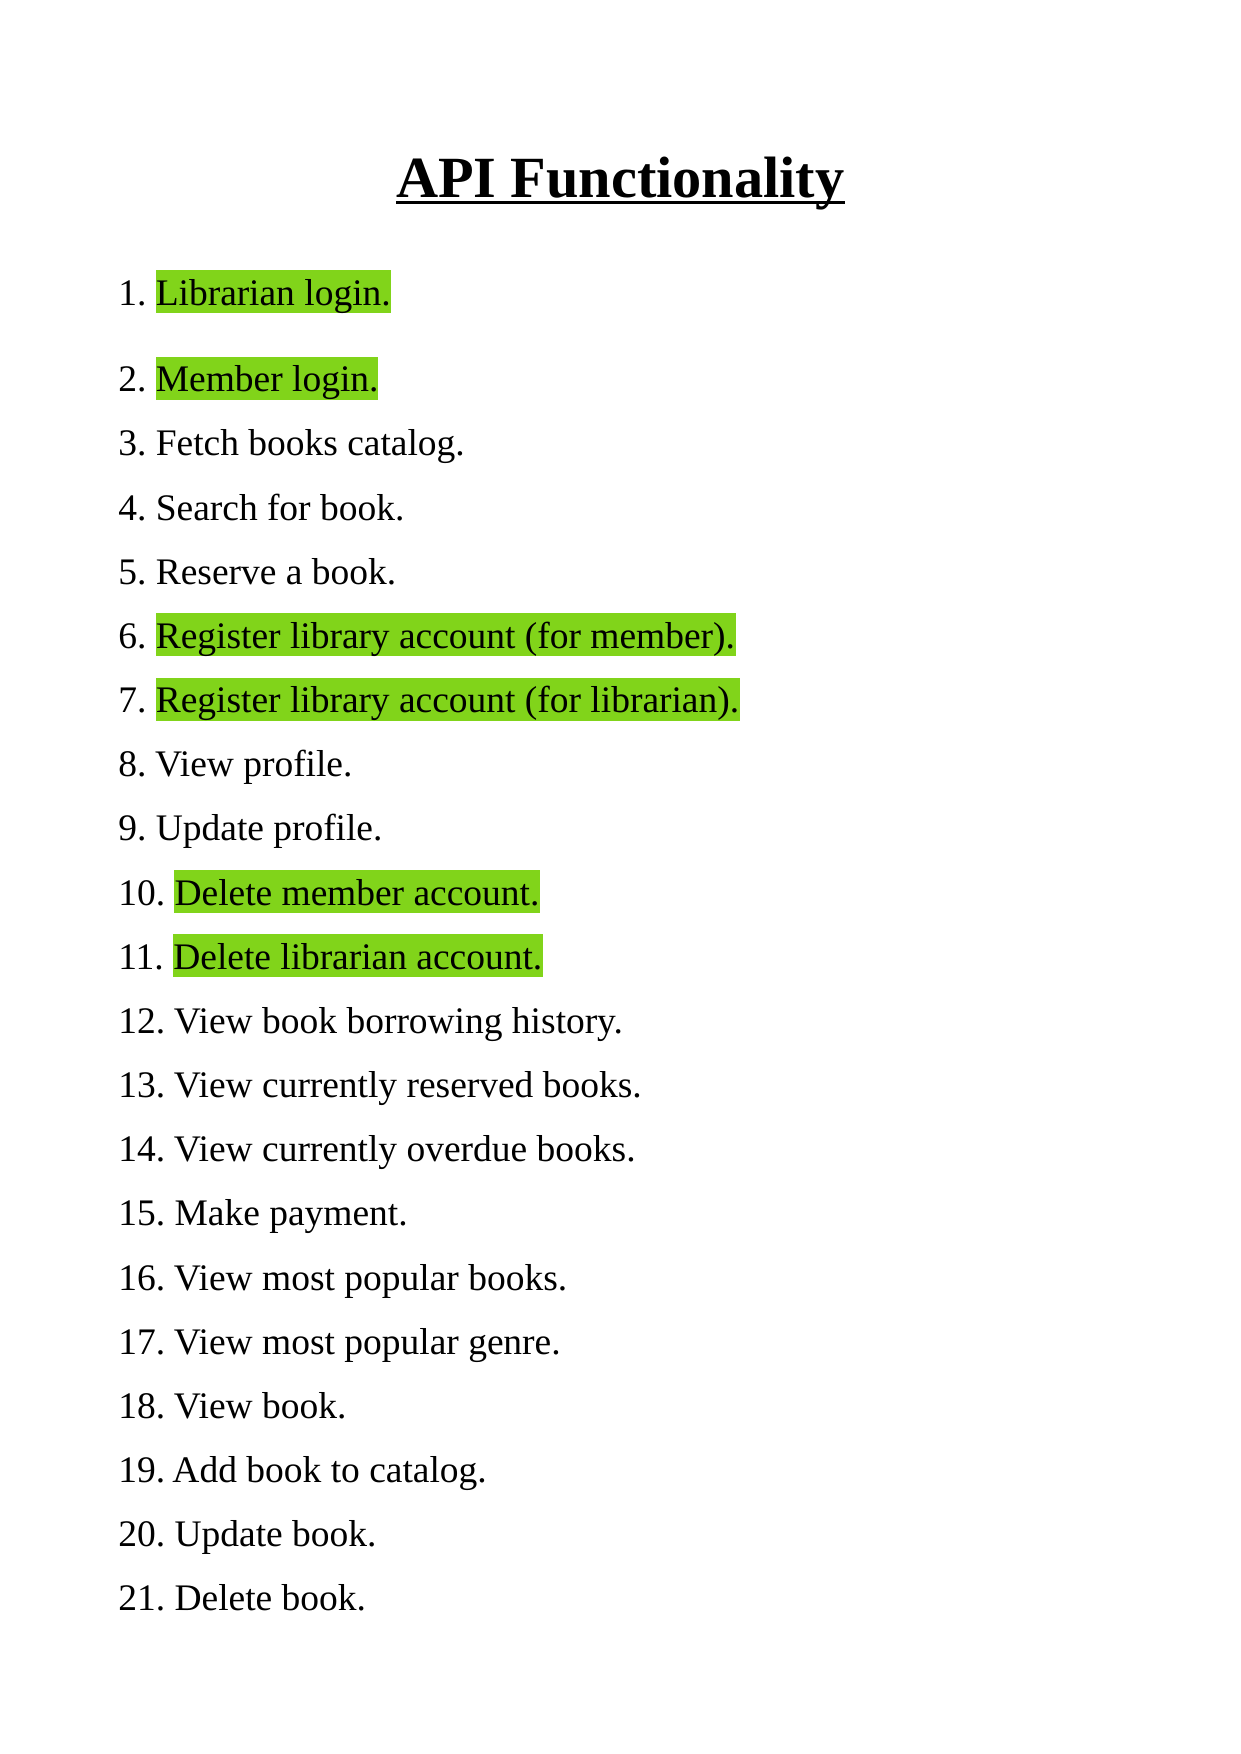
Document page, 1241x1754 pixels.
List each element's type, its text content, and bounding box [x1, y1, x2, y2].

text 13. View currently reserved books. [118, 1062, 1122, 1106]
text 8. View profile. [118, 742, 1122, 785]
text 9. Update profile. [118, 806, 1122, 849]
text 10. Delete member account. [118, 870, 1122, 913]
text 6. Register library account (for member). [118, 613, 1122, 656]
text 2. Member login. [118, 357, 1122, 400]
text 14. View currently overdue books. [118, 1127, 1122, 1170]
text 17. View most popular genre. [118, 1319, 1122, 1362]
text 16. View most popular books. [118, 1255, 1122, 1298]
text 11. Delete librarian account. [118, 934, 1122, 977]
text 7. Register library account (for librarian). [118, 677, 1122, 721]
text 15. Make payment. [118, 1191, 1122, 1234]
text 5. Reserve a book. [118, 549, 1122, 592]
text 1. Librarian login. [118, 270, 1122, 313]
title API Functionality [118, 143, 1122, 210]
text 19. Add book to catalog. [118, 1447, 1122, 1491]
text 18. View book. [118, 1383, 1122, 1426]
text 21. Delete book. [118, 1576, 1122, 1619]
text 12. View book borrowing history. [118, 998, 1122, 1041]
text 4. Search for book. [118, 485, 1122, 528]
text 20. Update book. [118, 1512, 1122, 1555]
text 3. Fetch books catalog. [118, 421, 1122, 464]
